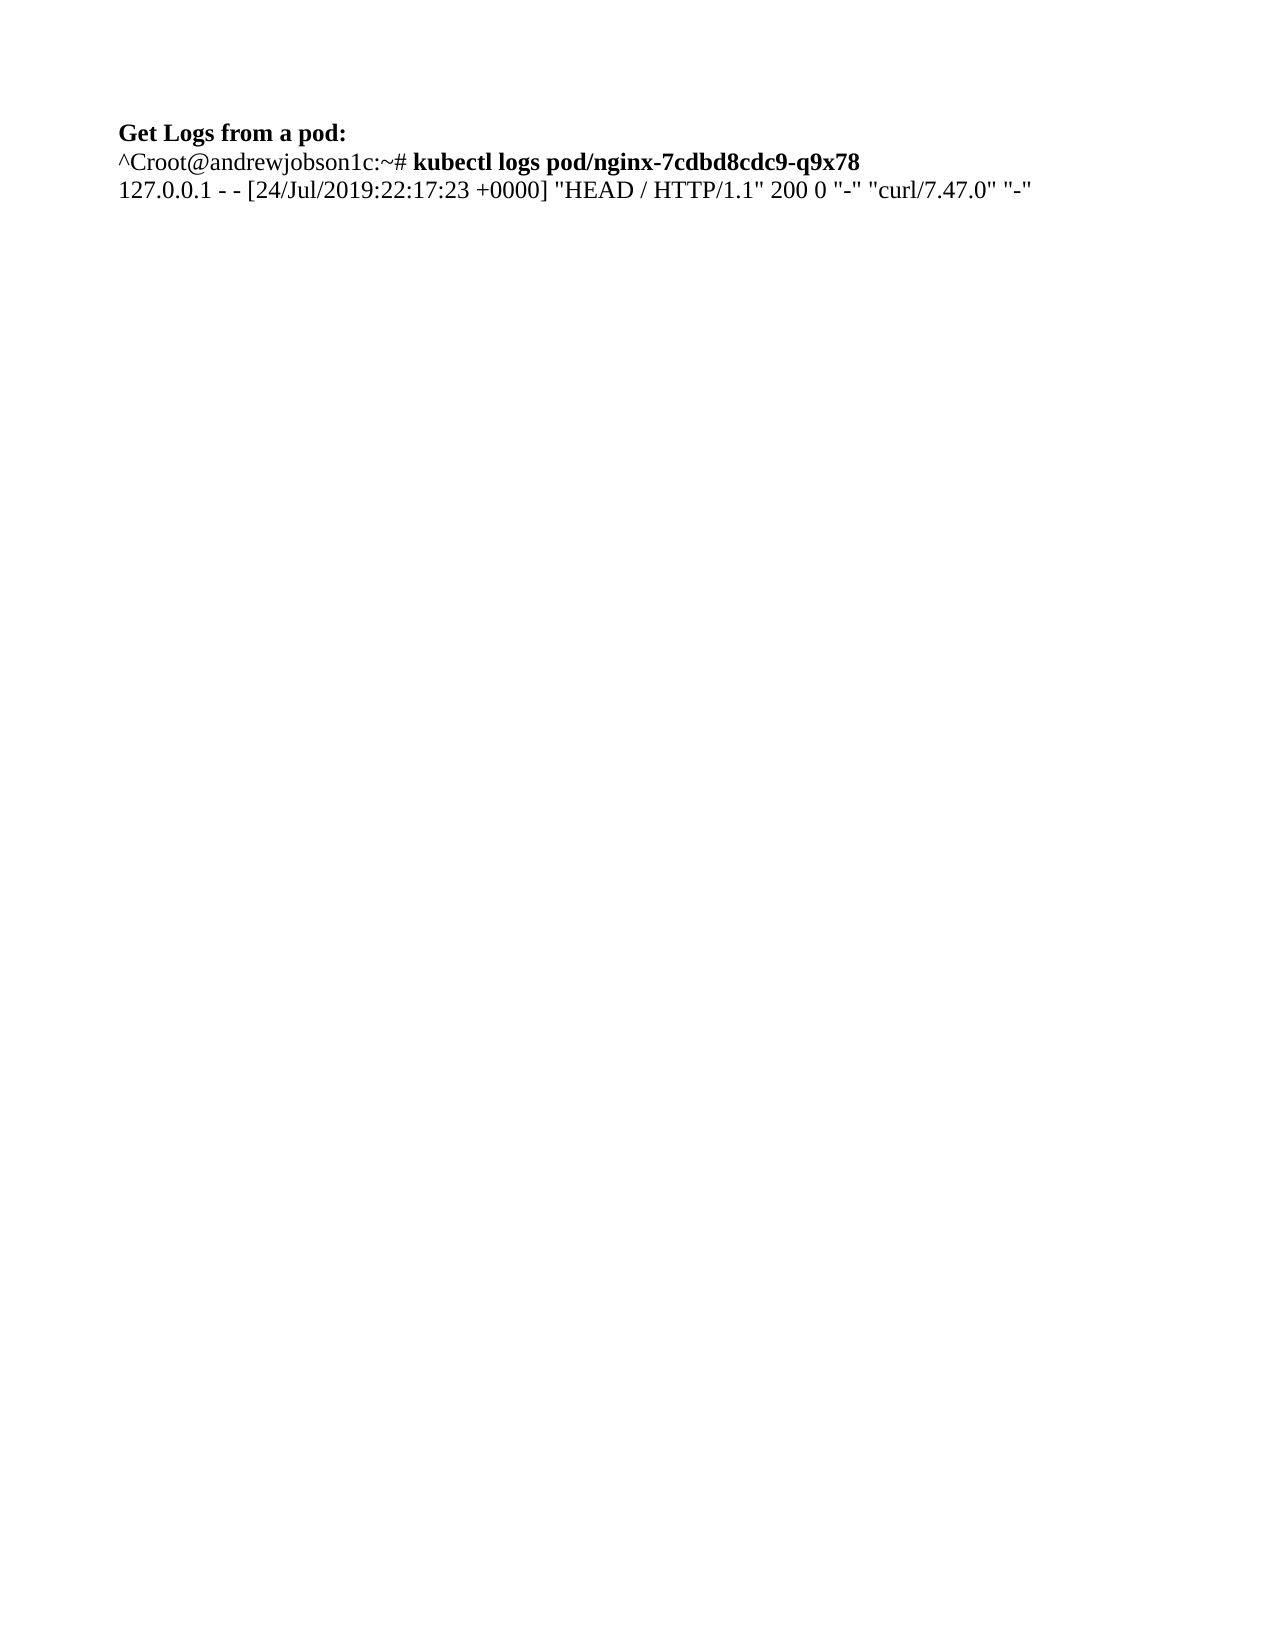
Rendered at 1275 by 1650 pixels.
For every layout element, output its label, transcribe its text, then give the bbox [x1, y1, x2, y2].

text Get Logs from a pod: [118, 118, 1157, 147]
text 127.0.0.1 - - [24/Jul/2019:22:17:23 +0000] "HEAD / HTTP/1.1" 200 0 "-" "curl/7.47.0" "-" [118, 176, 1157, 204]
text ^Croot@andrewjobson1c:~# kubectl logs pod/nginx-7cdbd8cdc9-q9x78 [118, 147, 1157, 176]
